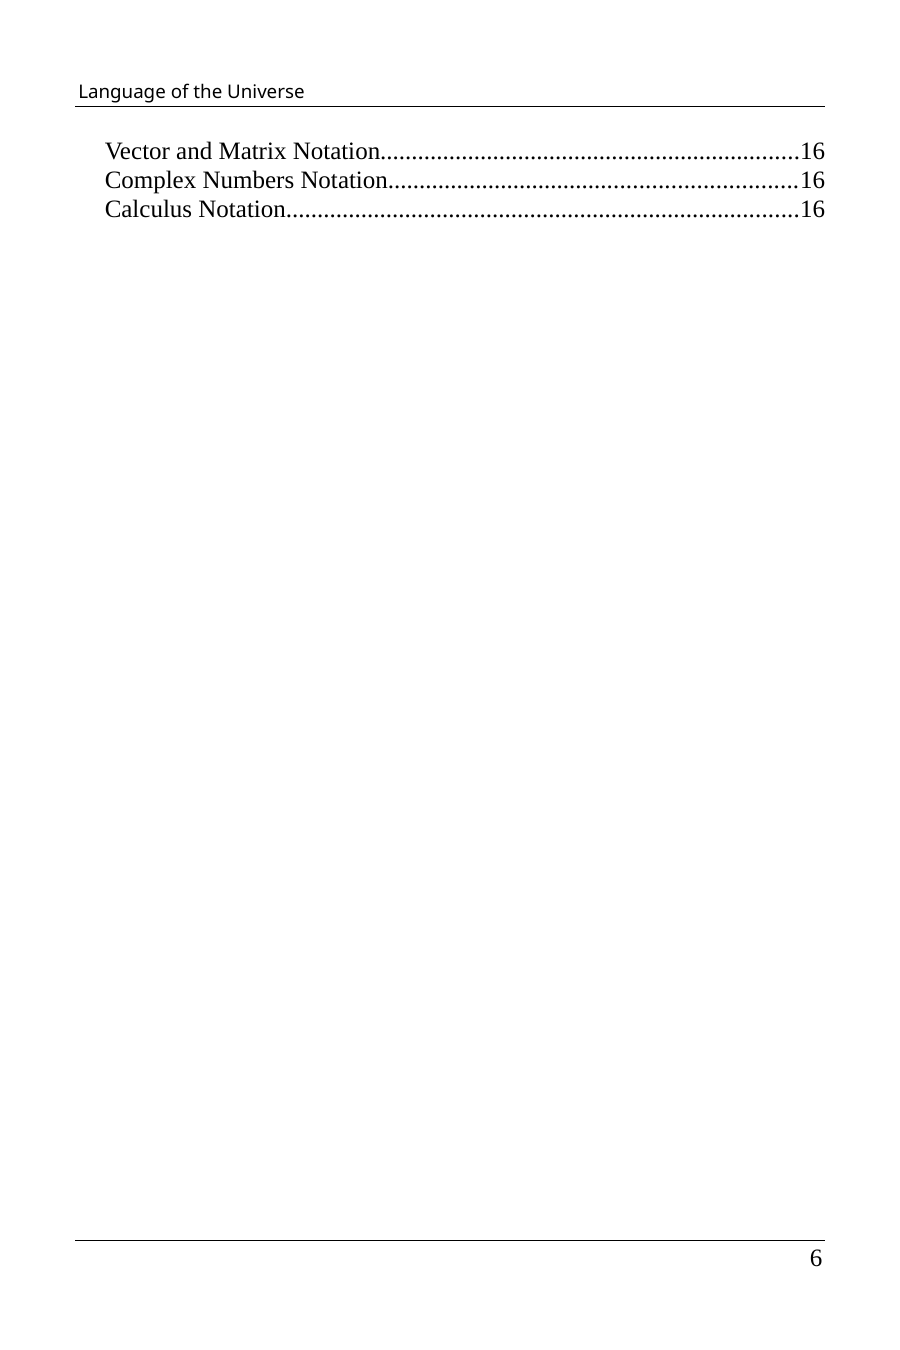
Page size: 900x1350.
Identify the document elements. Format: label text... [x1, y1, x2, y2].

text Complex Numbers Notation 16 [104, 165, 825, 194]
text Calculus Notation 16 [104, 194, 825, 223]
text Vector and Matrix Notation 16 [104, 137, 825, 165]
